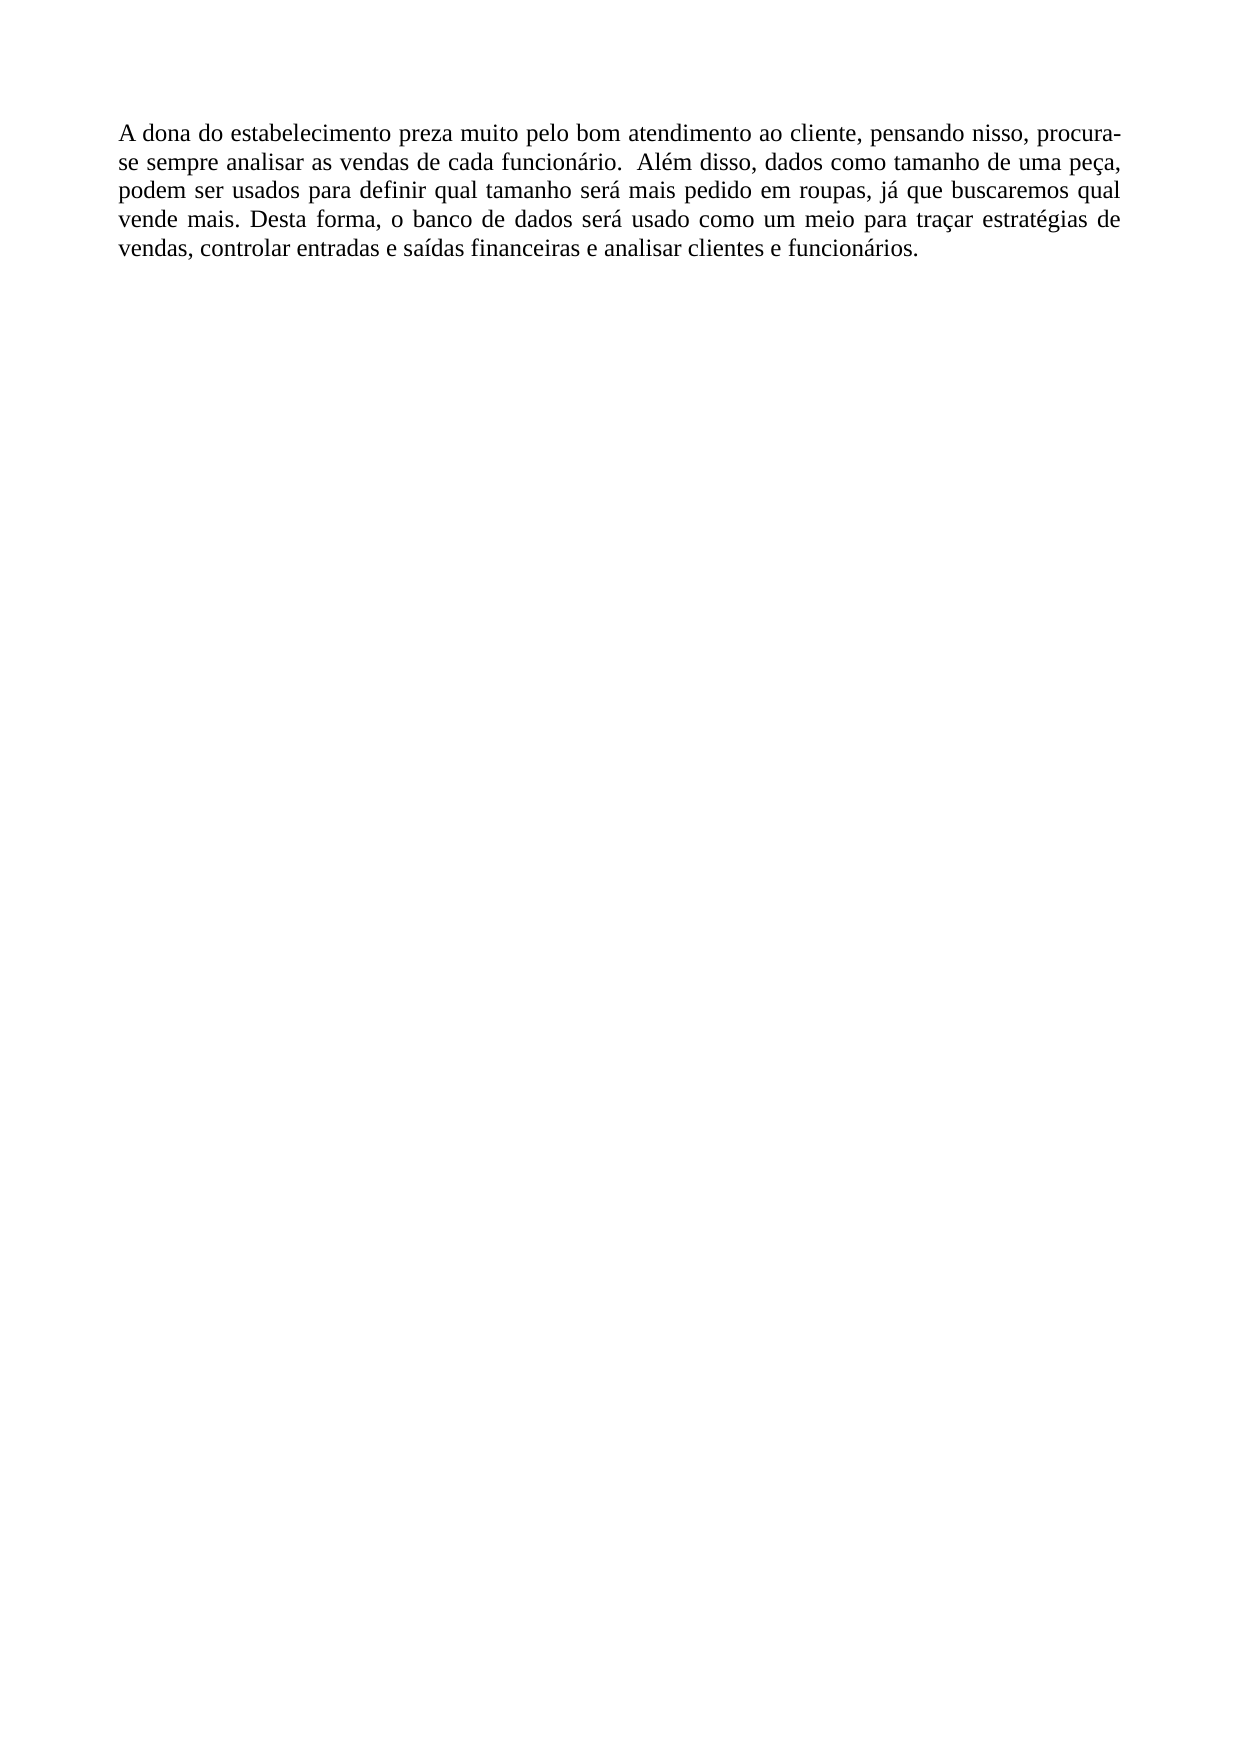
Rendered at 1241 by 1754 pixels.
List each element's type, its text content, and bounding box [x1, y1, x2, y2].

text A dona do estabelecimento preza muito pelo bom atendimento ao cliente, pensando nisso, procura-se sempre analisar as vendas de cada funcionário. Além disso, dados como tamanho de uma peça, podem ser usados para definir qual tamanho será mais pedido em roupas, já que buscaremos qual vende mais. Desta forma, o banco de dados será usado como um meio para traçar estratégias de vendas, controlar entradas e saídas financeiras e analisar clientes e funcionários. [118, 118, 1122, 262]
